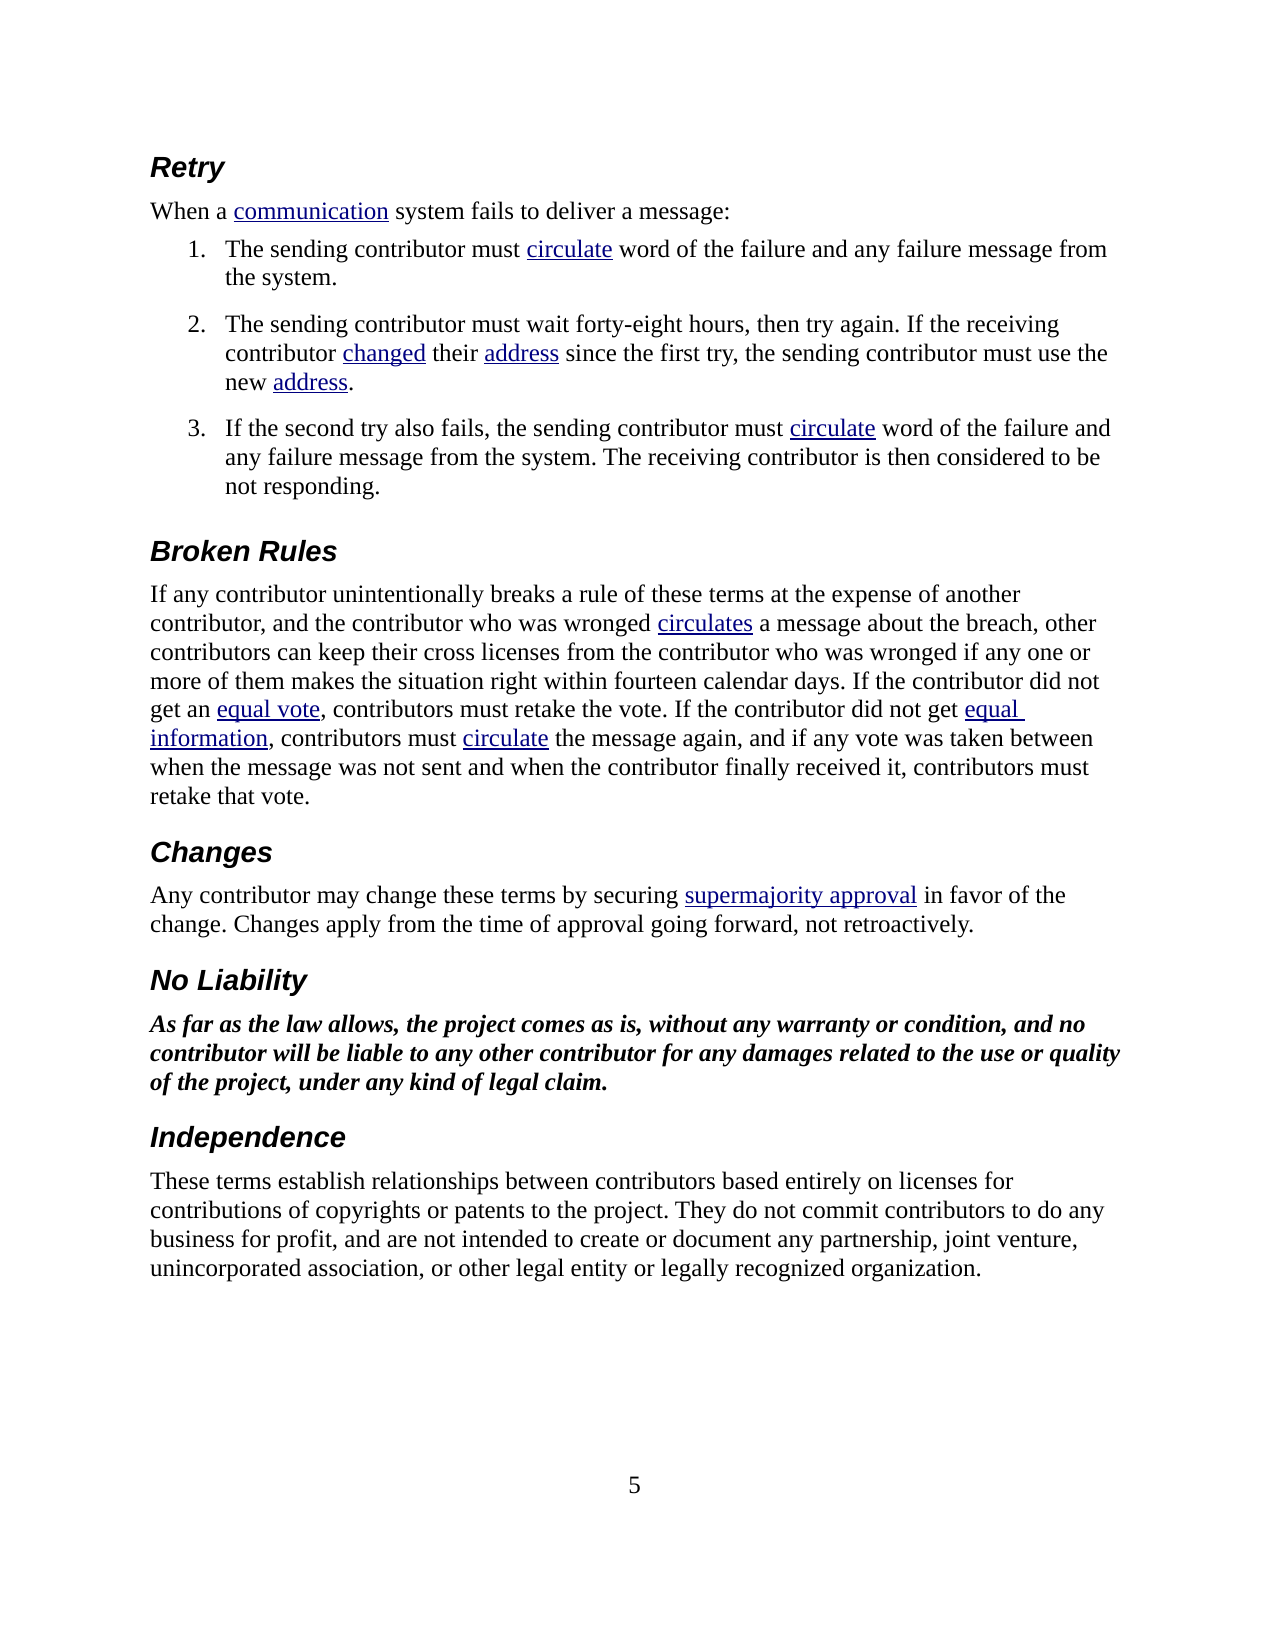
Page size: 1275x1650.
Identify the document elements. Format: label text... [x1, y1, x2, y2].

subtitle Independence [150, 1120, 1125, 1154]
subtitle No Liability [150, 963, 1125, 997]
list The sending contributor must circulate word of the failure and any failure message from the system. [187, 234, 1125, 291]
list The sending contributor must wait forty-eight hours, then try again. If the receiving contributor changed their address since the first try, the sending contributor must use the new address. [187, 309, 1125, 395]
subtitle Broken Rules [150, 533, 1125, 567]
text As far as the law allows, the project comes as is, without any warranty or condition, and no contributor will be liable to any other contributor for any damages related to the use or quality of the project, under any kind of legal claim. [150, 1009, 1125, 1095]
subtitle Changes [150, 834, 1125, 868]
text These terms establish relationships between contributors based entirely on licenses for contributions of copyrights or patents to the project. They do not commit contributors to do any business for profit, and are not intended to create or document any partnership, joint venture, unincorporated association, or other legal entity or legally recognized organization. [150, 1166, 1125, 1281]
list If the second try also fails, the sending contributor must circulate word of the failure and any failure message from the system. The receiving contributor is then considered to be not responding. [187, 413, 1125, 499]
text When a communication system fails to deliver a message: [150, 196, 1125, 225]
subtitle Retry [150, 150, 1125, 183]
text If any contributor unintentionally breaks a rule of these terms at the expense of another contributor, and the contributor who was wronged circulates a message about the breach, other contributors can keep their cross licenses from the contributor who was wronged if any one or more of them makes the situation right within fourteen calendar days. If the contributor did not get an equal vote, contributors must retake the vote. If the contributor did not get equal information, contributors must circulate the message again, and if any vote was taken between when the message was not sent and when the contributor finally received it, contributors must retake that vote. [150, 579, 1125, 809]
text Any contributor may change these terms by securing supermajority approval in favor of the change. Changes apply from the time of approval going forward, not retroactively. [150, 881, 1125, 938]
